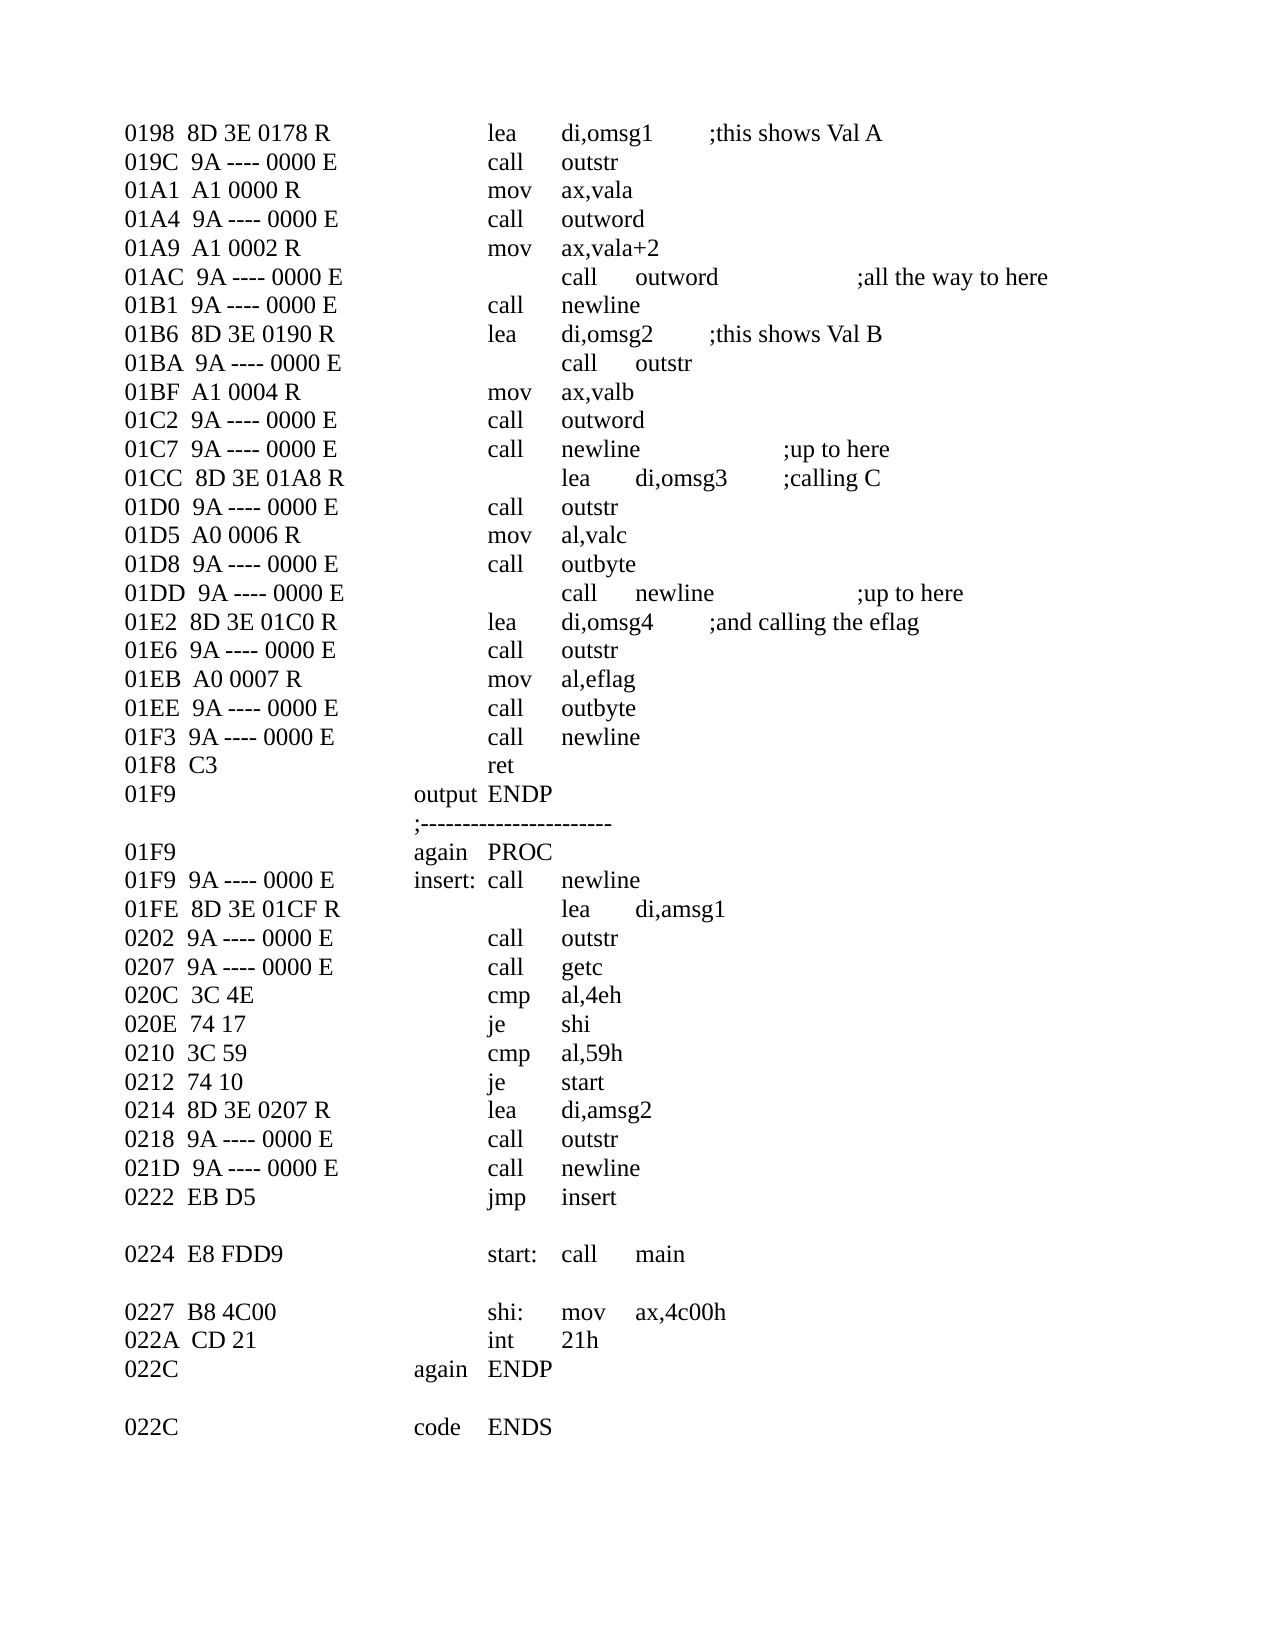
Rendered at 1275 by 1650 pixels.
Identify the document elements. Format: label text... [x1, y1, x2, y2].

text 01B1 9A ---- 0000 E call newline [118, 291, 1157, 319]
text 01E2 8D 3E 01C0 R lea di,omsg4 ;and calling the eflag [118, 607, 1157, 636]
text 01D8 9A ---- 0000 E call outbyte [118, 549, 1157, 578]
text 0212 74 10 je start [118, 1067, 1157, 1096]
text 0224 E8 FDD9 start: call main [118, 1239, 1157, 1268]
text 01D5 A0 0006 R mov al,valc [118, 521, 1157, 549]
text 0207 9A ---- 0000 E call getc [118, 952, 1157, 981]
text 01B6 8D 3E 0190 R lea di,omsg2 ;this shows Val B [118, 319, 1157, 348]
text 0227 B8 4C00 shi: mov ax,4c00h [118, 1297, 1157, 1326]
text 01F9 9A ---- 0000 E insert: call newline [118, 866, 1157, 894]
text 020E 74 17 je shi [118, 1009, 1157, 1038]
text 01F9 again PROC [118, 837, 1157, 866]
text 01F3 9A ---- 0000 E call newline [118, 722, 1157, 751]
text 01CC 8D 3E 01A8 R lea di,omsg3 ;calling C [118, 463, 1157, 492]
text 019C 9A ---- 0000 E call outstr [118, 147, 1157, 176]
text 01C7 9A ---- 0000 E call newline ;up to here [118, 434, 1157, 463]
text 01E6 9A ---- 0000 E call outstr [118, 636, 1157, 664]
text 020C 3C 4E cmp al,4eh [118, 981, 1157, 1009]
text 0218 9A ---- 0000 E call outstr [118, 1124, 1157, 1153]
text 01FE 8D 3E 01CF R lea di,amsg1 [118, 894, 1157, 923]
text 01EE 9A ---- 0000 E call outbyte [118, 693, 1157, 722]
text 01AC 9A ---- 0000 E call outword ;all the way to here [118, 262, 1157, 291]
text 0210 3C 59 cmp al,59h [118, 1038, 1157, 1067]
text 022C again ENDP [118, 1354, 1157, 1383]
text 0198 8D 3E 0178 R lea di,omsg1 ;this shows Val A [118, 118, 1157, 147]
text 01BF A1 0004 R mov ax,valb [118, 377, 1157, 406]
text 022C code ENDS [118, 1412, 1157, 1441]
text 01C2 9A ---- 0000 E call outword [118, 406, 1157, 434]
text 01F8 C3 ret [118, 751, 1157, 779]
text 0222 EB D5 jmp insert [118, 1182, 1157, 1211]
text 01F9 output ENDP [118, 779, 1157, 808]
text 0202 9A ---- 0000 E call outstr [118, 923, 1157, 952]
text 021D 9A ---- 0000 E call newline [118, 1153, 1157, 1182]
text 01A1 A1 0000 R mov ax,vala [118, 176, 1157, 204]
text 01DD 9A ---- 0000 E call newline ;up to here [118, 578, 1157, 607]
text 01D0 9A ---- 0000 E call outstr [118, 492, 1157, 521]
text 01EB A0 0007 R mov al,eflag [118, 664, 1157, 693]
text 01A9 A1 0002 R mov ax,vala+2 [118, 233, 1157, 262]
text 0214 8D 3E 0207 R lea di,amsg2 [118, 1096, 1157, 1124]
text ;----------------------- [118, 808, 1157, 837]
text 01A4 9A ---- 0000 E call outword [118, 204, 1157, 233]
text 022A CD 21 int 21h [118, 1326, 1157, 1354]
text 01BA 9A ---- 0000 E call outstr [118, 348, 1157, 377]
